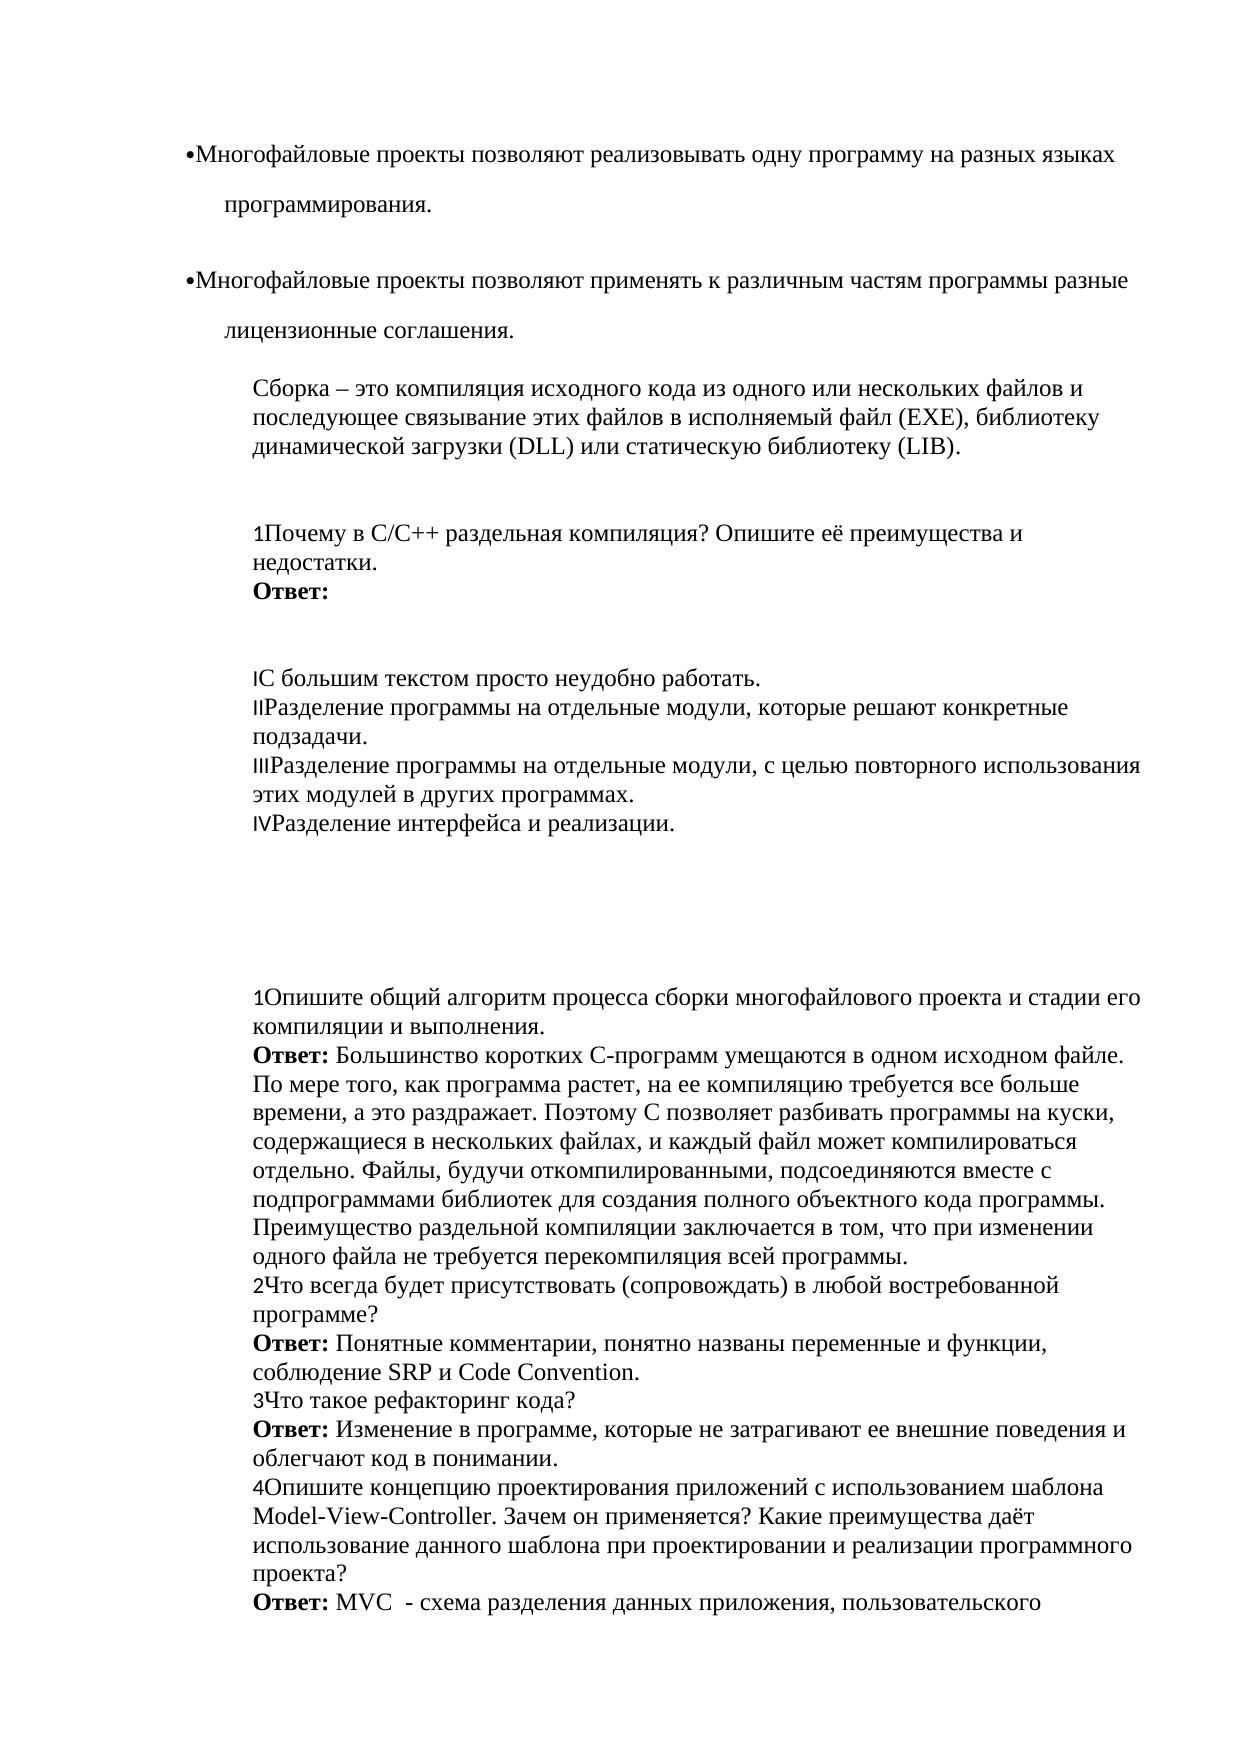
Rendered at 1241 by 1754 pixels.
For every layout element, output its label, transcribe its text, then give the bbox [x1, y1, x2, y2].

list Что такое рефакторинг кода? Ответ: Изменение в программе, которые не затрагивают ее внешние поведения и облегчают код в понимании. [252, 1385, 1152, 1472]
list Опишите концепцию проектирования приложений с использованием шаблона Model-View-Controller. Зачем он применяется? Какие преимущества даёт использование данного шаблона при проектировании и реализации программного проекта? Ответ: MVC - схема разделения данных приложения, пользовательского [252, 1472, 1152, 1616]
list Что всегда будет присутствовать (сопровождать) в любой востребованной программе? Ответ: Понятные комментарии, понятно названы переменные и функции, соблюдение SRP и Code Convention. [252, 1270, 1152, 1385]
list Разделение программы на отдельные модули, которые решают конкретные подзадачи. [252, 692, 1152, 750]
list Разделение интерфейса и реализации. [252, 808, 1152, 837]
list Опишите общий алгоритм процесса сборки многофайлового проекта и стадии его компиляции и выполнения. Ответ: Большинство коротких С-программ умещаются в одном исходном файле. По мере того, как программа растет, на ее компиляцию требуется все больше времени, а это раздражает. Поэтому С позволяет разбивать программы на куски, содержащиеся в нескольких файлах, и каждый файл может компилироваться отдельно. Файлы, будучи откомпилированными, подсоединяются вместе с подпрограммами библиотек для создания полного объектного кода программы. Преимущество раздельной компиляции заключается в том, что при изменении одного файла не требуется перекомпиляция всей программы. [252, 982, 1152, 1270]
text Сборка – это компиляция исходного кода из одного или нескольких файлов и последующее связывание этих файлов в исполняемый файл (EXE), библиотеку динамической загрузки (DLL) или статическую библиотеку (LIB). [252, 373, 1152, 460]
list Разделение программы на отдельные модули, с целью повторного использования этих модулей в других программах. [252, 750, 1152, 808]
list Многофайловые проекты позволяют реализовывать одну программу на разных языках программирования. [187, 118, 1152, 218]
list С большим текстом просто неудобно работать. [252, 663, 1152, 692]
list Почему в C/C++ раздельная компиляция? Опишите её преимущества и недостатки. Ответ: [252, 518, 1152, 605]
list Многофайловые проекты позволяют применять к различным частям программы разные лицензионные соглашения. [187, 244, 1152, 344]
